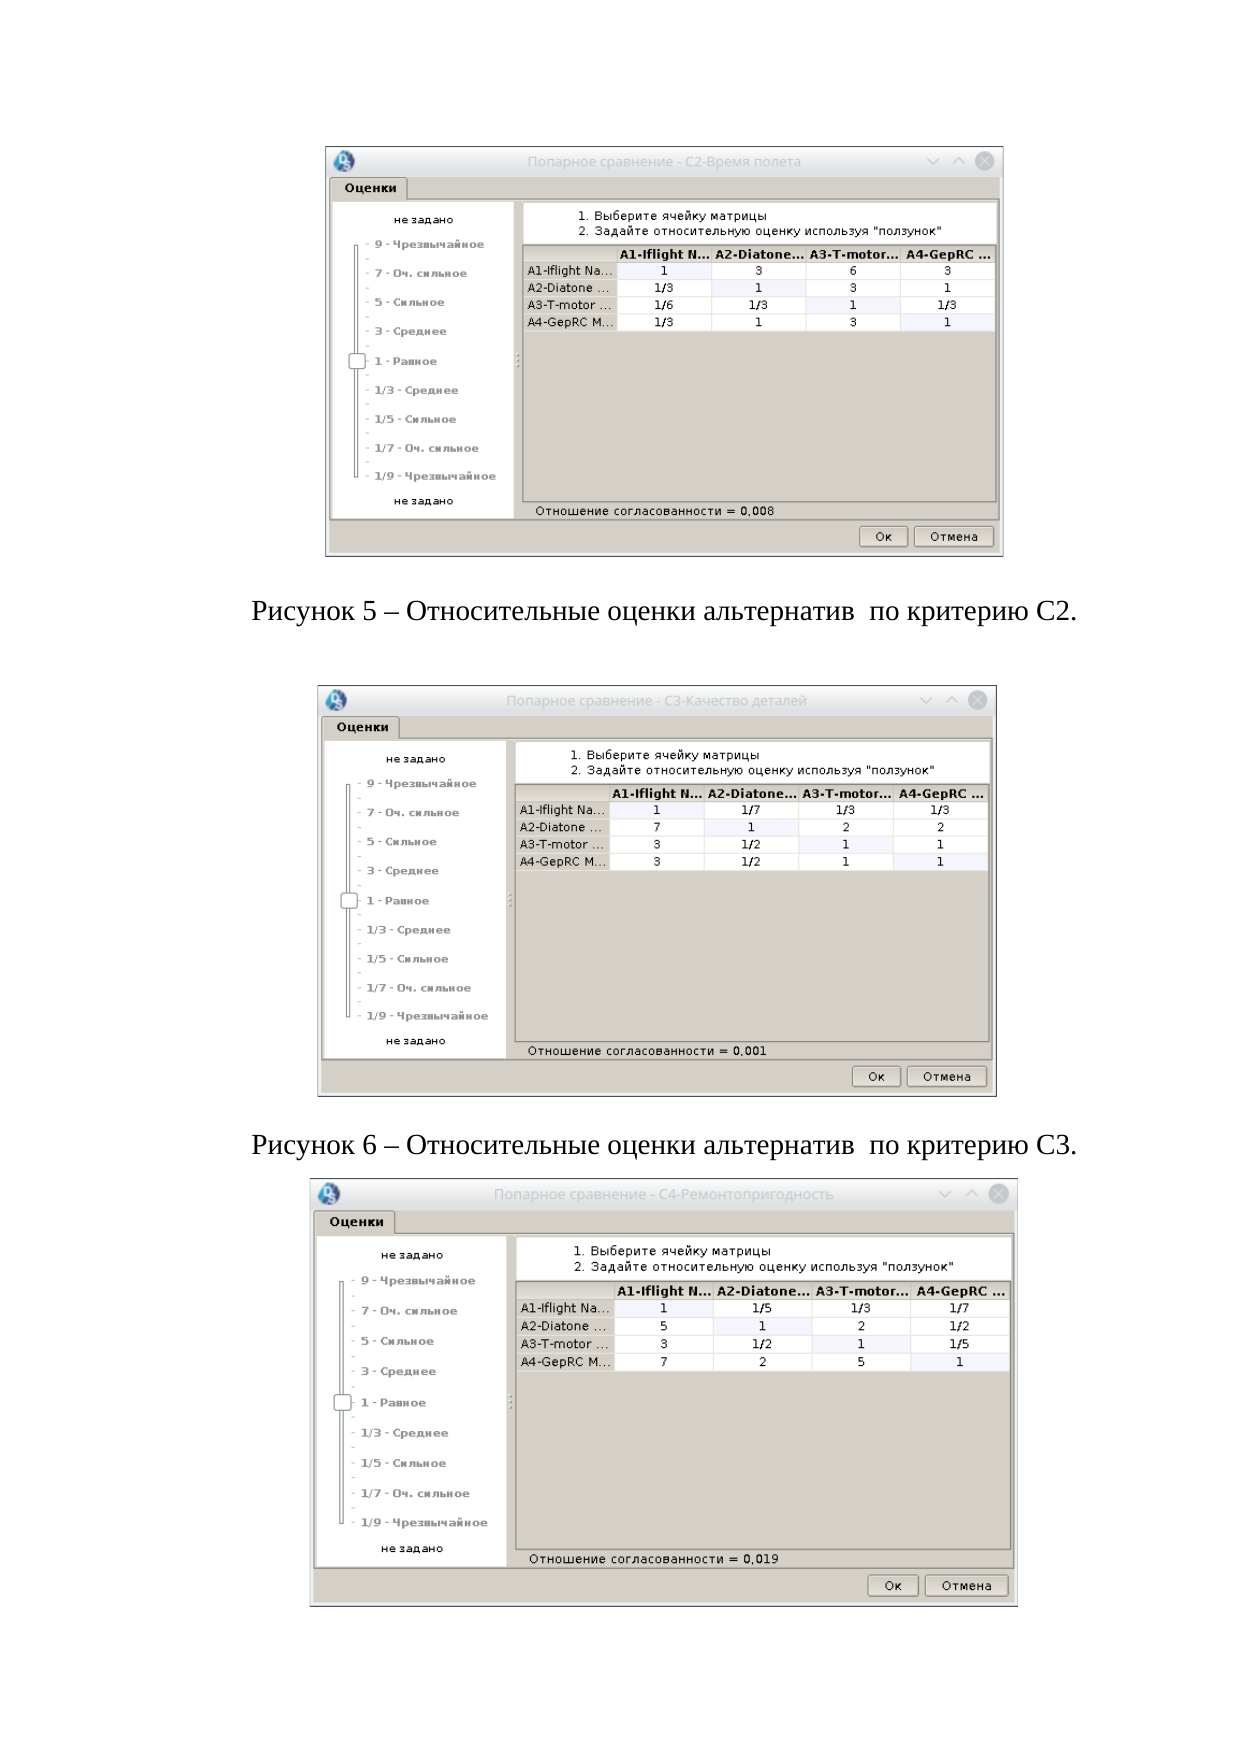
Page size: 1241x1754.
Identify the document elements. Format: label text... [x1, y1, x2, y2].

text Рисунок 6 – Относительные оценки альтернатив по критерию С3. [177, 1127, 1152, 1161]
picture [317, 685, 997, 1097]
picture [309, 1178, 1018, 1607]
text Рисунок 5 – Относительные оценки альтернатив по критерию С2. [177, 593, 1152, 627]
picture [325, 146, 1004, 557]
